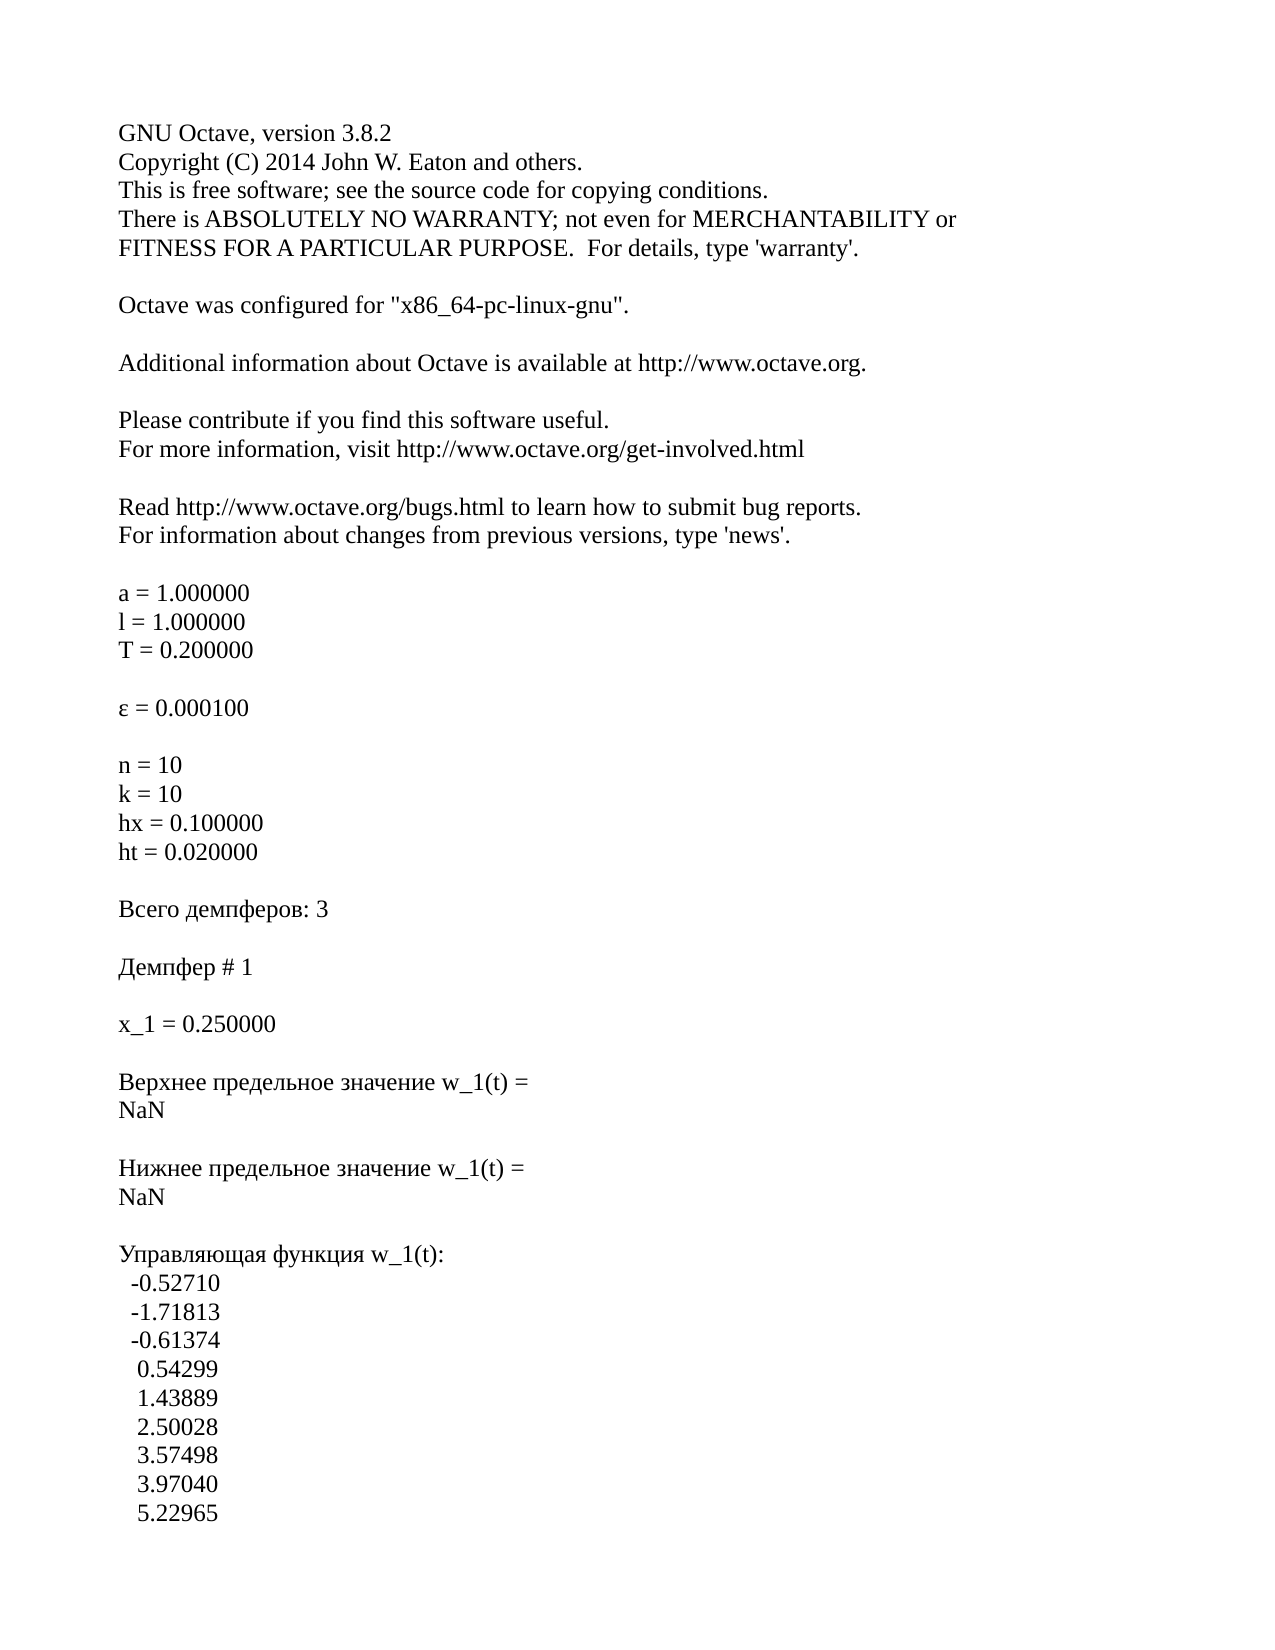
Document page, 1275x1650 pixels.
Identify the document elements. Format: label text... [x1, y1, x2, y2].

text ht = 0.020000 [118, 837, 1157, 866]
text 2.50028 [118, 1412, 1157, 1441]
text FITNESS FOR A PARTICULAR PURPOSE. For details, type 'warranty'. [118, 233, 1157, 262]
text Additional information about Octave is available at http://www.octave.org. [118, 348, 1157, 377]
text Octave was configured for "x86_64-pc-linux-gnu". [118, 291, 1157, 319]
text x_1 = 0.250000 [118, 1009, 1157, 1038]
text Please contribute if you find this software useful. [118, 406, 1157, 434]
text GNU Octave, version 3.8.2 [118, 118, 1157, 147]
text 5.22965 [118, 1498, 1157, 1527]
text -0.61374 [118, 1326, 1157, 1354]
text hx = 0.100000 [118, 808, 1157, 837]
text Copyright (C) 2014 John W. Eaton and others. [118, 147, 1157, 176]
text a = 1.000000 [118, 578, 1157, 607]
text NaN [118, 1096, 1157, 1124]
text Всего демпферов: 3 [118, 894, 1157, 923]
text 1.43889 [118, 1383, 1157, 1412]
text ε = 0.000100 [118, 693, 1157, 722]
text 3.57498 [118, 1441, 1157, 1469]
text T = 0.200000 [118, 636, 1157, 664]
text Демпфер # 1 [118, 952, 1157, 981]
text -0.52710 [118, 1268, 1157, 1297]
text l = 1.000000 [118, 607, 1157, 636]
text For information about changes from previous versions, type 'news'. [118, 521, 1157, 549]
text Нижнее предельное значение w_1(t) = [118, 1153, 1157, 1182]
text NaN [118, 1182, 1157, 1211]
text 0.54299 [118, 1354, 1157, 1383]
text n = 10 [118, 751, 1157, 779]
text Read http://www.octave.org/bugs.html to learn how to submit bug reports. [118, 492, 1157, 521]
text -1.71813 [118, 1297, 1157, 1326]
text There is ABSOLUTELY NO WARRANTY; not even for MERCHANTABILITY or [118, 204, 1157, 233]
text k = 10 [118, 779, 1157, 808]
text Управляющая функция w_1(t): [118, 1239, 1157, 1268]
text This is free software; see the source code for copying conditions. [118, 176, 1157, 204]
text 3.97040 [118, 1469, 1157, 1498]
text For more information, visit http://www.octave.org/get-involved.html [118, 434, 1157, 463]
text Верхнее предельное значение w_1(t) = [118, 1067, 1157, 1096]
